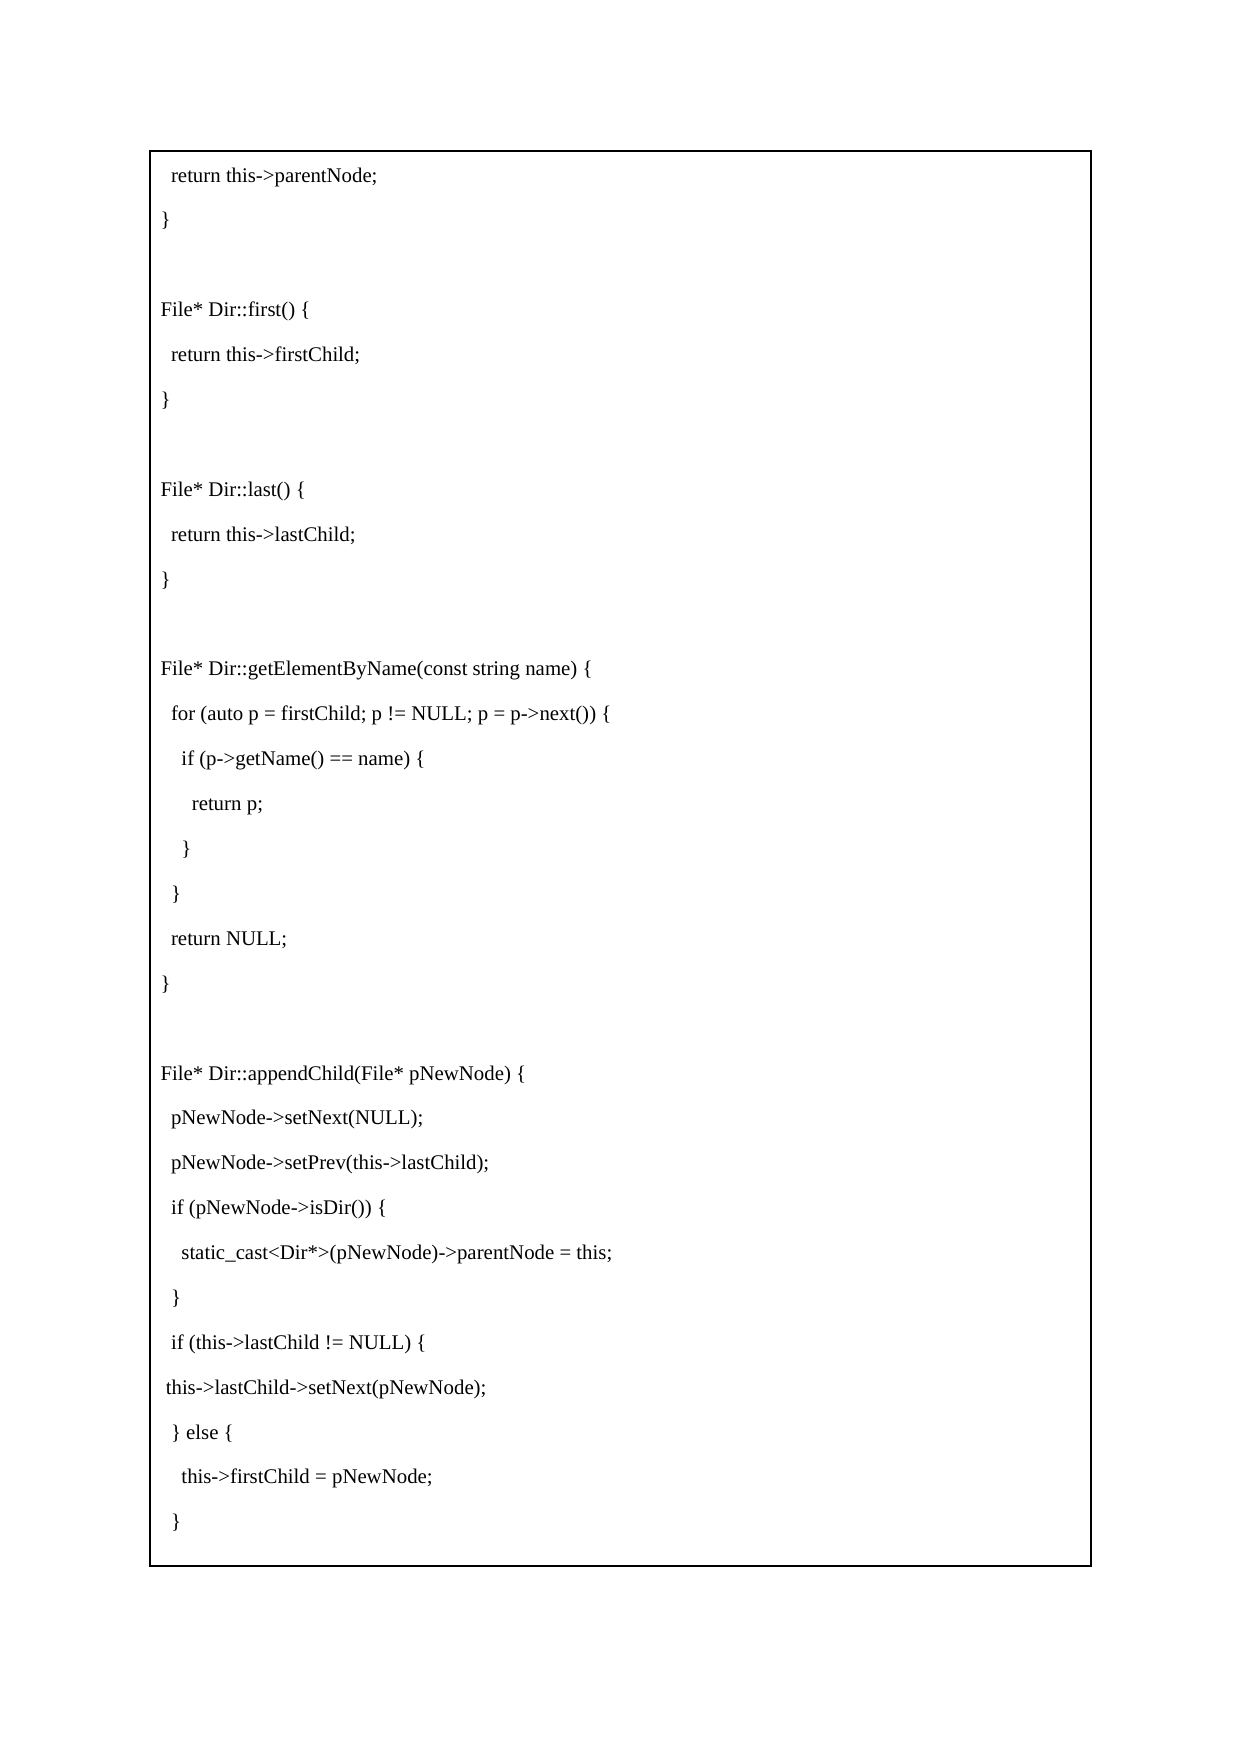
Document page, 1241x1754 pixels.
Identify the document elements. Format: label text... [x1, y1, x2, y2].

table_header return this->parentNode; } File* Dir::first() { return this->firstChild; } File* Dir::last() { return this->lastChild; } File* Dir::getElementByName(const string name) { for (auto p = firstChild; p != NULL; p = p->next()) { if (p->getName() == name) { return p; } } return NULL; } File* Dir::appendChild(File* pNewNode) { pNewNode->setNext(NULL); pNewNode->setPrev(this->lastChild); if (pNewNode->isDir()) { static_cast<Dir*>(pNewNode)->parentNode = this; } if (this->lastChild != NULL) { this->lastChild->setNext(pNewNode); } else { this->firstChild = pNewNode; } [151, 152, 1090, 1565]
